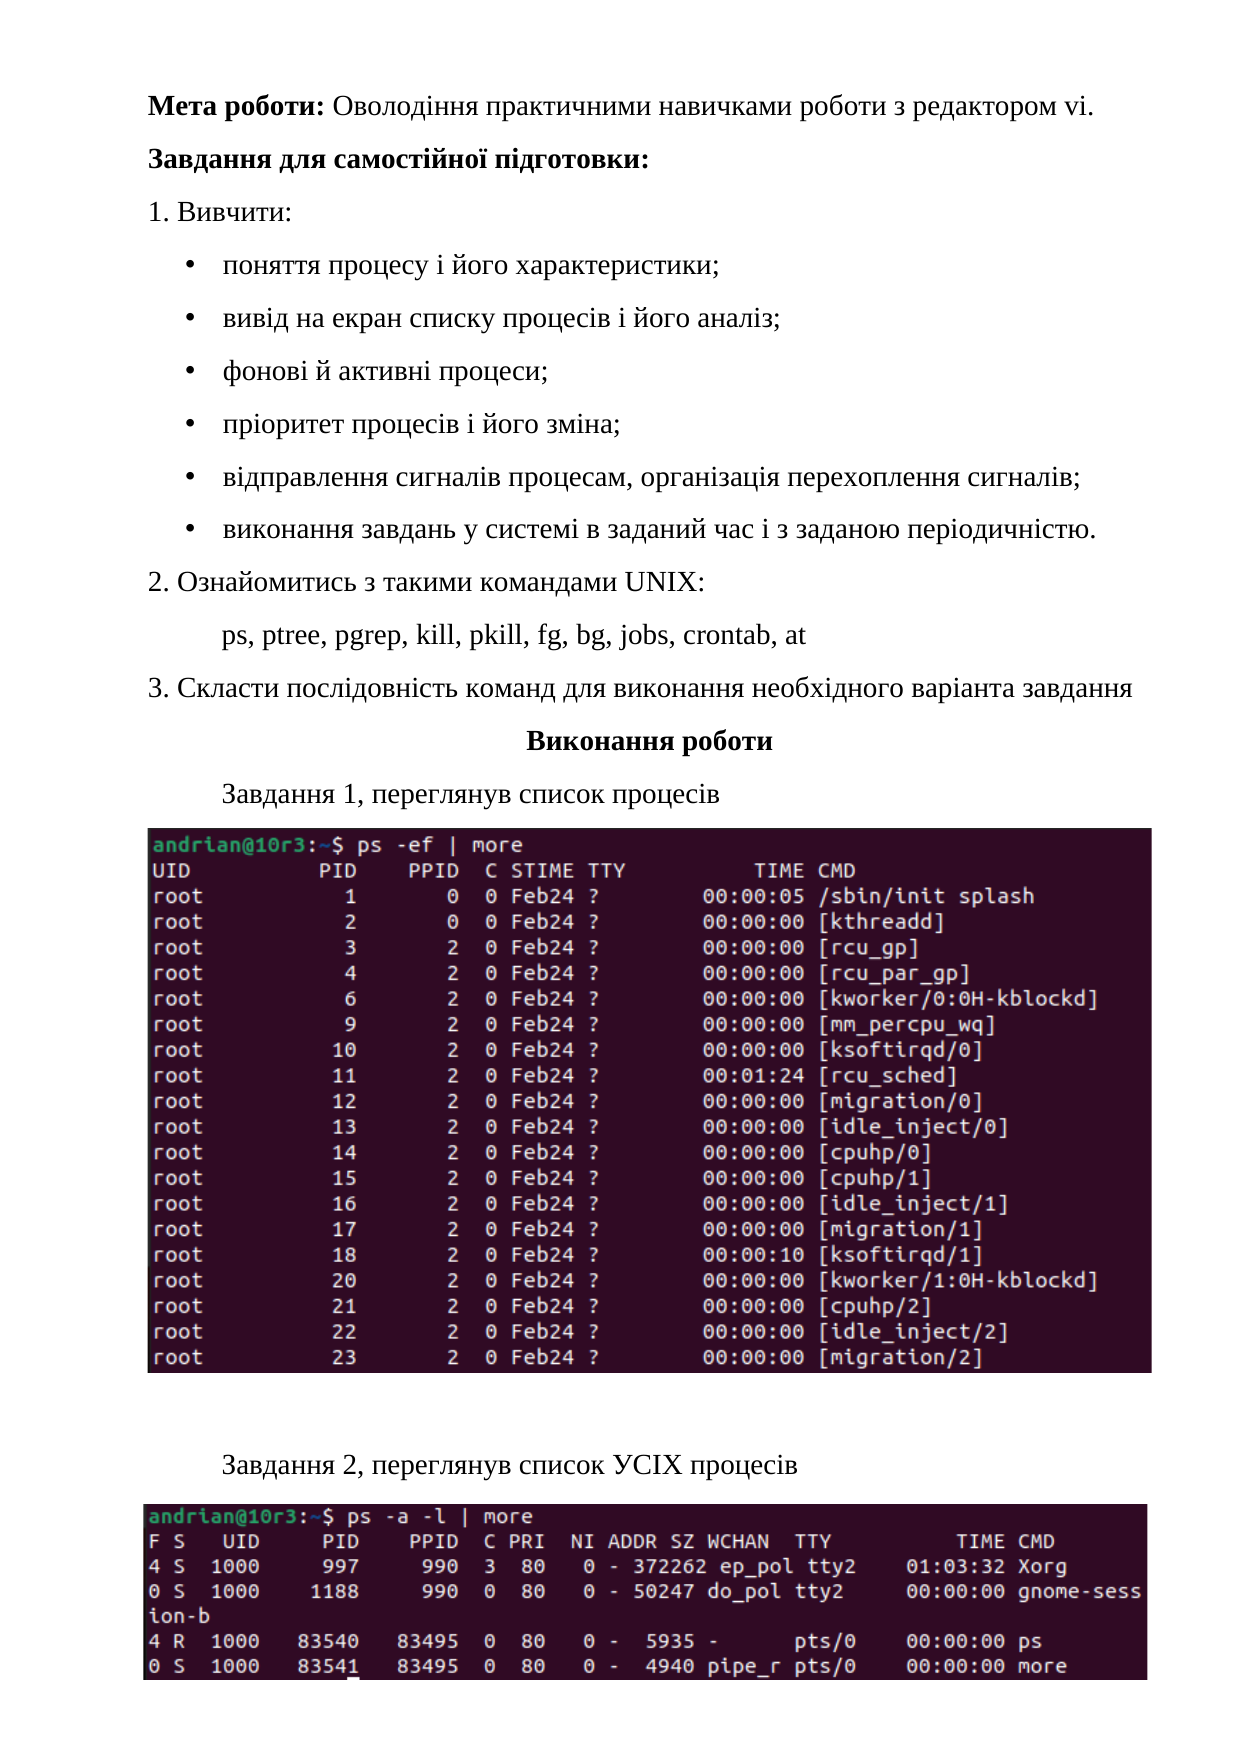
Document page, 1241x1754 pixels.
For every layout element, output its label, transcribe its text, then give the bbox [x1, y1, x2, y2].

picture [143, 1504, 1148, 1680]
list виконання завдань у системі в заданий час і з заданою періодичністю. [185, 512, 1152, 545]
text 2. Ознайомитись з такими командами UNIX: [148, 564, 1152, 598]
list фонові й активні процеси; [185, 353, 1152, 386]
text 3. Скласти послідовність команд для виконання необхідного варіанта завдання [148, 670, 1152, 704]
text Завдання 1, переглянув список процесів [148, 776, 1152, 809]
text Завдання для самостійної підготовки: [148, 141, 1152, 175]
list вивід на екран списку процесів і його аналіз; [185, 300, 1152, 333]
text ps, ptree, pgrep, kill, pkill, fg, bg, jobs, crontab, at [148, 617, 1152, 651]
text 1. Вивчити: [148, 194, 1152, 228]
text Виконання роботи [148, 723, 1152, 756]
list пріоритет процесів і його зміна; [185, 406, 1152, 439]
picture [147, 828, 1152, 1373]
text Завдання 2, переглянув список УСІХ процесів [148, 1447, 1152, 1481]
list поняття процесу і його характеристики; [185, 247, 1152, 281]
list відправлення сигналів процесам, організація перехоплення сигналів; [185, 459, 1152, 492]
text Мета роботи: Оволодіння практичними навичками роботи з редактором vi. [148, 88, 1152, 122]
